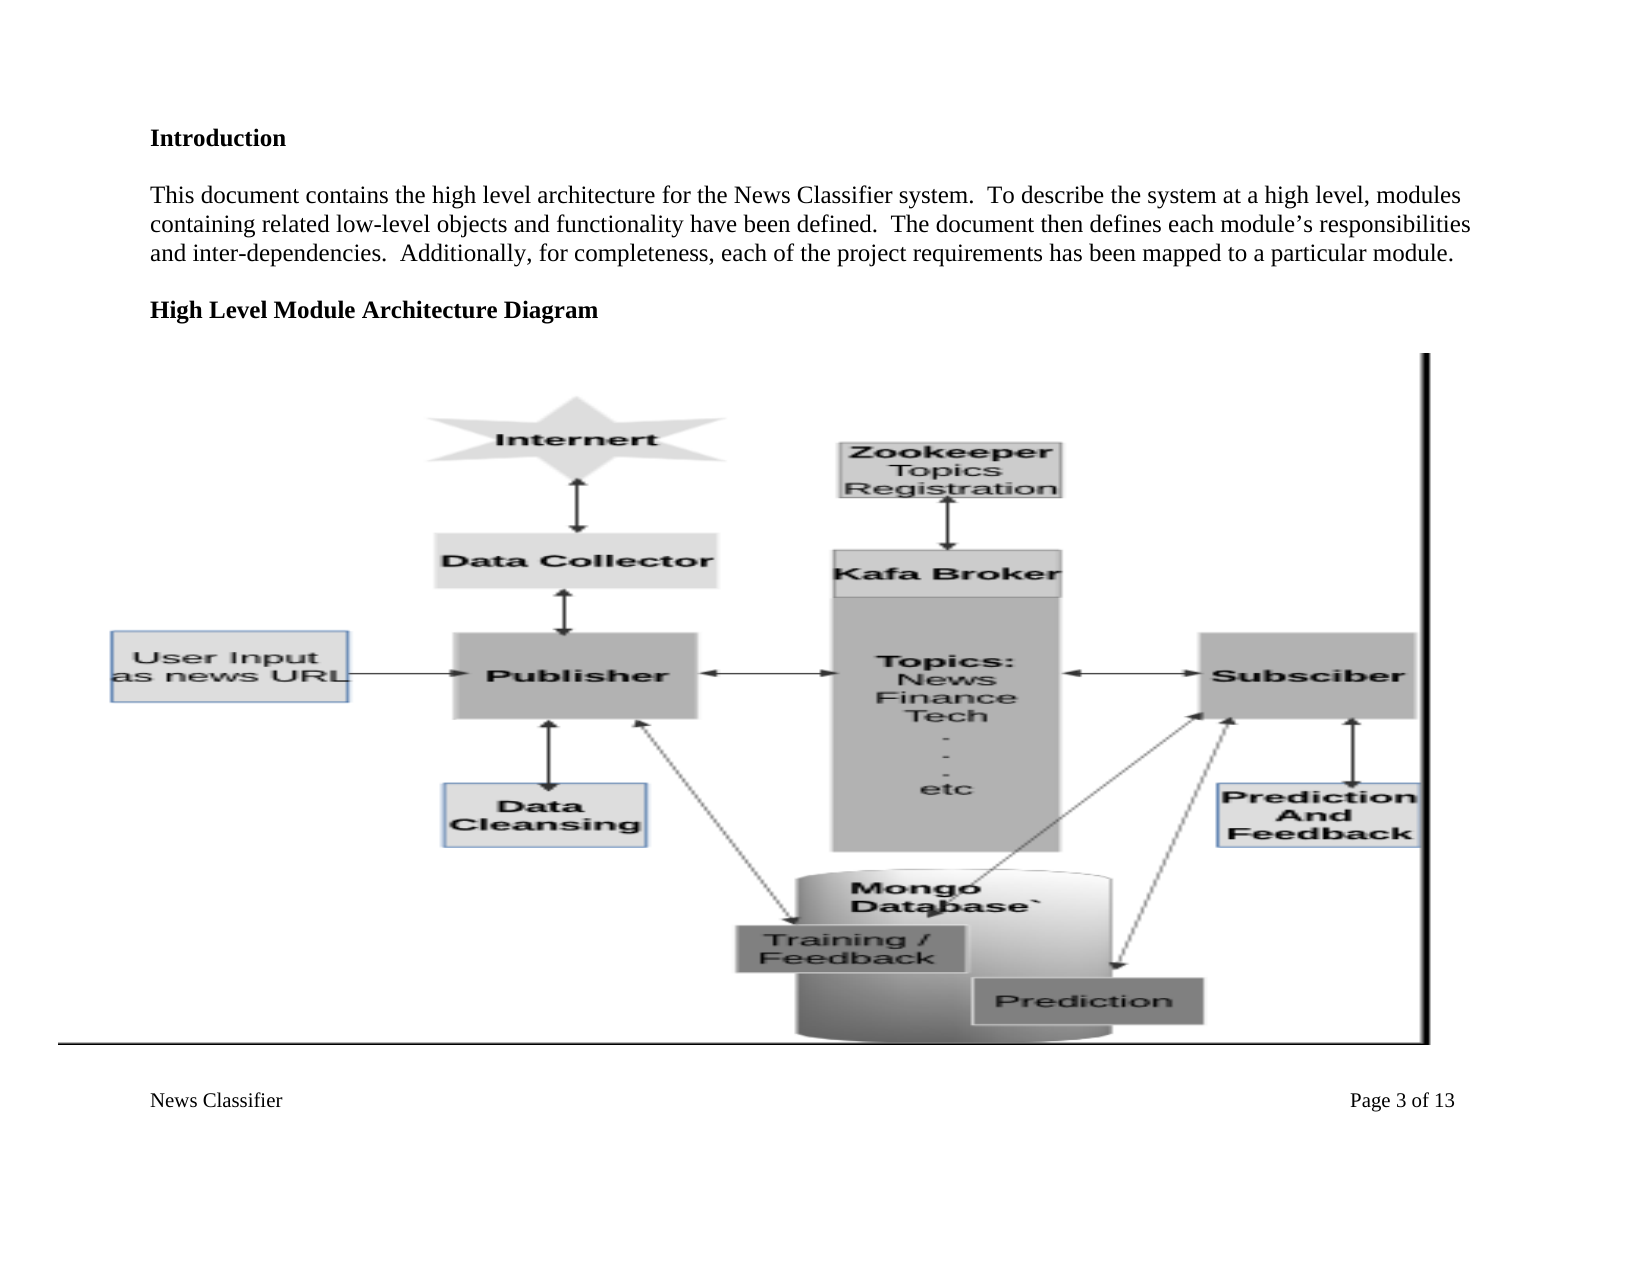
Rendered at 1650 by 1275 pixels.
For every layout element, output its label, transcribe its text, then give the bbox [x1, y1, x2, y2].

text High Level Module Architecture Diagram [150, 296, 1500, 324]
picture [58, 353, 1434, 1045]
text This document contains the high level architecture for the News Classifier system. To describe the system at a high level, modules containing related low-level objects and functionality have been defined. The document then defines each module’s responsibilities and inter-dependencies. Additionally, for completeness, each of the project requirements has been mapped to a particular module. [150, 181, 1500, 267]
text Introduction [150, 123, 1500, 152]
